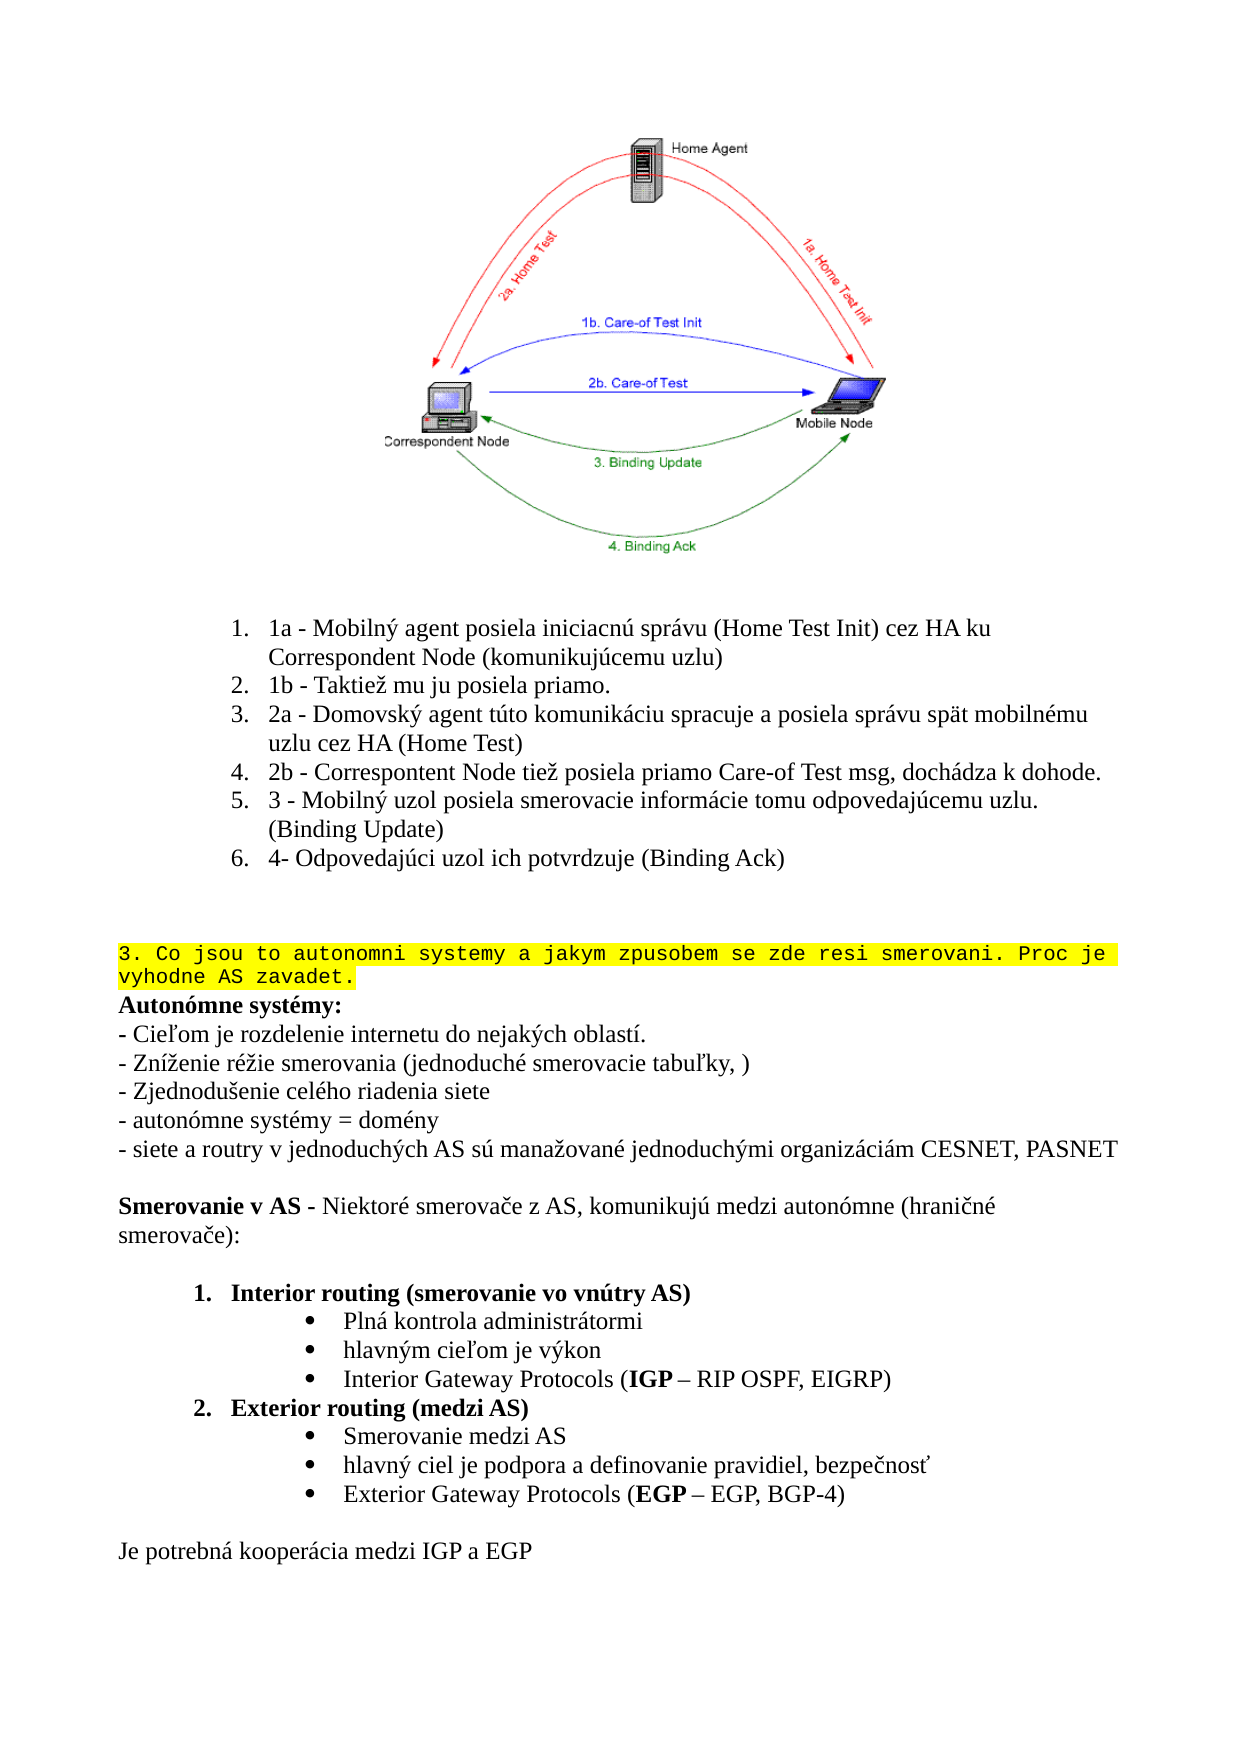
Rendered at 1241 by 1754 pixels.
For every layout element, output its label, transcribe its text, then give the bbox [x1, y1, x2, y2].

text - autonómne systémy = domény [118, 1105, 1122, 1134]
list hlavným cieľom je výkon [306, 1335, 1122, 1364]
list Exterior Gateway Protocols (EGP – EGP, BGP-4) [306, 1479, 1122, 1508]
text - Zníženie réžie smerovania (jednoduché smerovacie tabuľky, ) [118, 1048, 1122, 1076]
list Plná kontrola administrátormi [306, 1306, 1122, 1335]
list 3 - Mobilný uzol posiela smerovacie informácie tomu odpovedajúcemu uzlu. (Binding Update) [231, 786, 1122, 843]
list 4- Odpovedajúci uzol ich potvrdzuje (Binding Ack) [231, 843, 1122, 872]
list 2b - Correspontent Node tiež posiela priamo Care-of Test msg, dochádza k dohode. [231, 757, 1122, 786]
text - siete a routry v jednoduchých AS sú manažované jednoduchými organizáciám CESNET, PASNET [118, 1134, 1122, 1163]
list Interior routing (smerovanie vo vnútry AS) [193, 1278, 1122, 1306]
list Smerovanie medzi AS [306, 1421, 1122, 1450]
text - Cieľom je rozdelenie internetu do nejakých oblastí. [118, 1019, 1122, 1048]
text 3. Co jsou to autonomni systemy a jakym zpusobem se zde resi smerovani. Proc je vyhodne AS zavadet. [118, 943, 1122, 990]
text - Zjednodušenie celého riadenia siete [118, 1076, 1122, 1105]
text Smerovanie v AS - Niektoré smerovače z AS, komunikujú medzi autonómne (hraničné smerovače): [118, 1191, 1122, 1249]
text Je potrebná kooperácia medzi IGP a EGP [118, 1536, 1122, 1565]
list 1a - Mobilný agent posiela iniciacnú správu (Home Test Init) cez HA ku Correspondent Node (komunikujúcemu uzlu) [231, 613, 1122, 671]
list Exterior routing (medzi AS) [193, 1393, 1122, 1421]
list 2a - Domovský agent túto komunikáciu spracuje a posiela správu spät mobilnému uzlu cez HA (Home Test) [231, 699, 1122, 757]
list hlavný ciel je podpora a definovanie pravidiel, bezpečnosť [306, 1450, 1122, 1479]
list 1b - Taktiež mu ju posiela priamo. [231, 671, 1122, 699]
list Interior Gateway Protocols (IGP – RIP OSPF, EIGRP) [306, 1364, 1122, 1393]
text Autonómne systémy: [118, 990, 1122, 1019]
